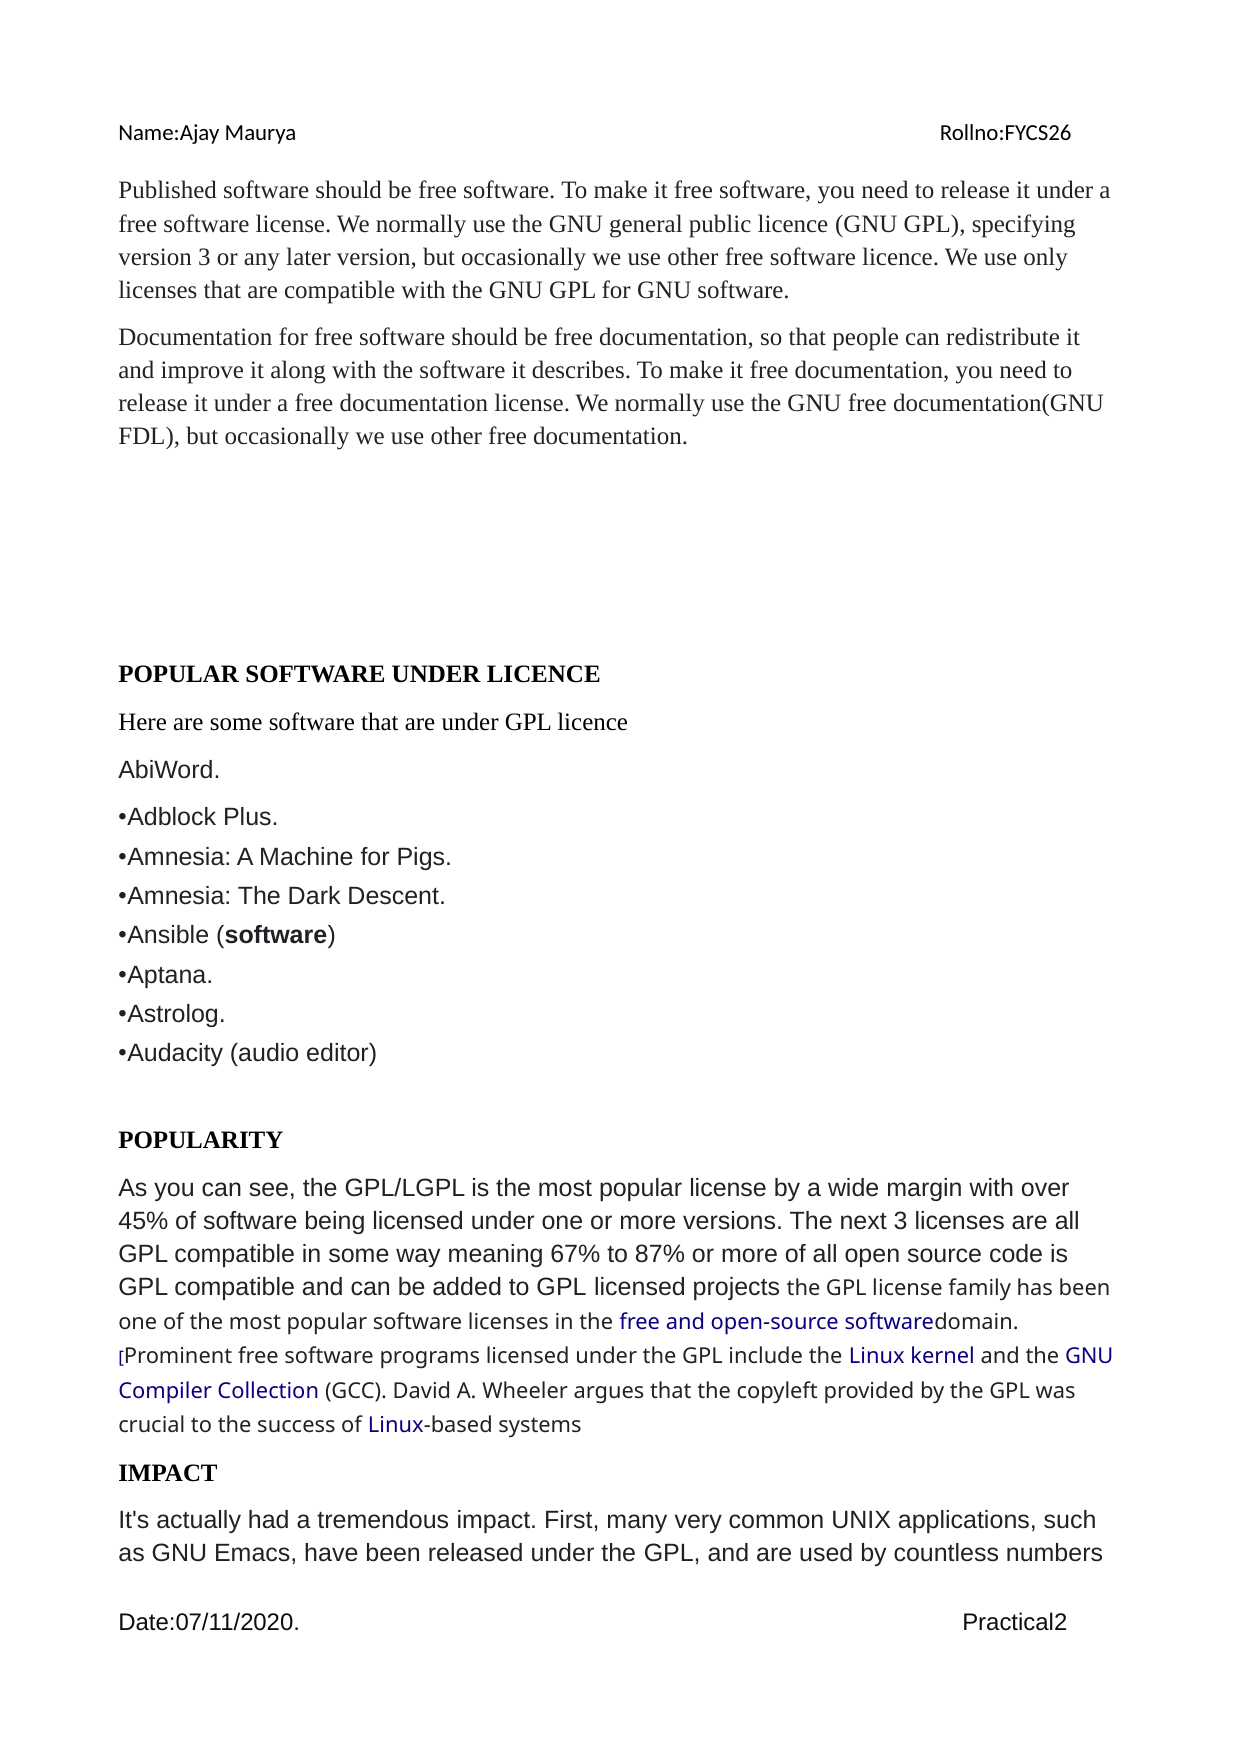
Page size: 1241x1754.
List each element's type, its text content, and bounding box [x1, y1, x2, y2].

text IMPACT [118, 1458, 1122, 1486]
text AbiWord. [118, 754, 1122, 783]
text As you can see, the GPL/LGPL is the most popular license by a wide margin with over 45% of software being licensed under one or more versions. The next 3 licenses are all GPL compatible in some way meaning 67% to 87% or more of all open source code is GPL compatible and can be added to GPL licensed projects the GPL license family has been one of the most popular software licenses in the free and open-source softwaredomain.[Prominent free software programs licensed under the GPL include the Linux kernel and the GNU Compiler Collection (GCC). David A. Wheeler argues that the copyleft provided by the GPL was crucial to the success of Linux-based systems [118, 1173, 1122, 1439]
list Astrolog. [118, 999, 1122, 1028]
text It's actually had a tremendous impact. First, many very common UNIX applications, such as GNU Emacs, have been released under the GPL, and are used by countless numbers [118, 1505, 1122, 1567]
list Aptana. [118, 960, 1122, 988]
list Ansible (software) [118, 920, 1122, 949]
list Amnesia: The Dark Descent. [118, 881, 1122, 910]
text Here are some software that are under GPL licence [118, 707, 1122, 736]
text POPULARITY [118, 1125, 1122, 1154]
text POPULAR SOFTWARE UNDER LICENCE [118, 659, 1122, 688]
list Audacity (audio editor) [118, 1038, 1122, 1067]
text Documentation for free software should be free documentation, so that people can redistribute it and improve it along with the software it describes. To make it free documentation, you need to release it under a free documentation license. We normally use the GNU free documentation(GNU FDL), but occasionally we use other free documentation. [118, 322, 1122, 450]
list Adblock Plus. [118, 802, 1122, 831]
list Amnesia: A Machine for Pigs. [118, 842, 1122, 870]
text Published software should be free software. To make it free software, you need to release it under a free software license. We normally use the GNU general public licence (GNU GPL), specifying version 3 or any later version, but occasionally we use other free software licence. We use only licenses that are compatible with the GNU GPL for GNU software. [118, 176, 1122, 303]
